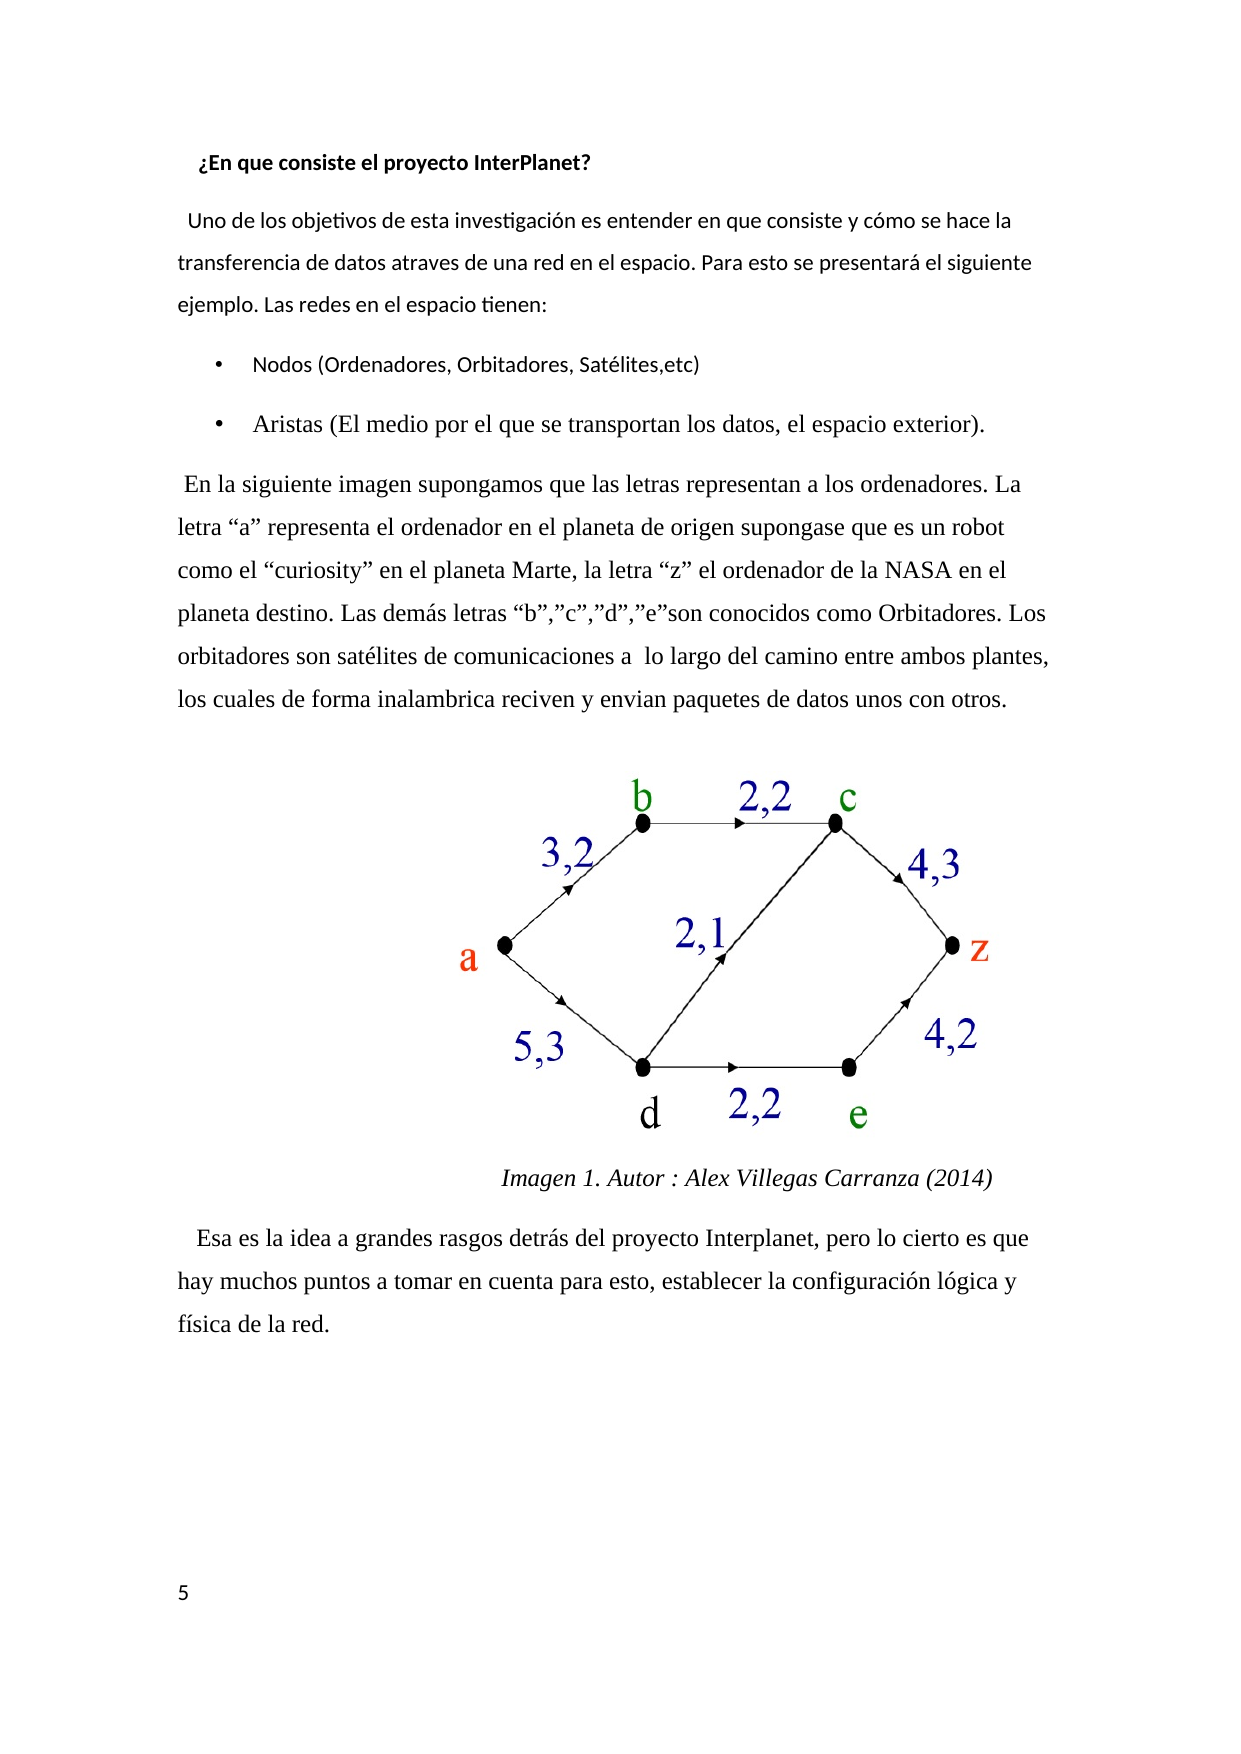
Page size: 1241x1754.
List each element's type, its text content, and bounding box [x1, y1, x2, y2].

picture [445, 771, 1029, 1161]
text Uno de los objetivos de esta investigación es entender en que consiste y cómo se hace la transferencia de datos atraves de una red en el espacio. Para esto se presentará el siguiente ejemplo. Las redes en el espacio tienen: [177, 206, 1063, 318]
text En la siguiente imagen supongamos que las letras representan a los ordenadores. La letra “a” representa el ordenador en el planeta de origen supongase que es un robot como el “curiosity” en el planeta Marte, la letra “z” el ordenador de la NASA en el planeta destino. Las demás letras “b”,”c”,”d”,”e”son conocidos como Orbitadores. Los orbitadores son satélites de comunicaciones a lo largo del camino entre ambos plantes, los cuales de forma inalambrica reciven y envian paquetes de datos unos con otros. [177, 469, 1063, 713]
list Imagen 1. Autor : Alex Villegas Carranza (2014) [252, 1163, 1063, 1192]
text Esa es la idea a grandes rasgos detrás del proyecto Interplanet, pero lo cierto es que hay muchos puntos a tomar en cuenta para esto, establecer la configuración lógica y física de la red. [177, 1223, 1063, 1338]
list Nodos (Ordenadores, Orbitadores, Satélites,etc) [215, 349, 1063, 378]
list Aristas (El medio por el que se transportan los datos, el espacio exterior). [215, 409, 1063, 438]
text ¿En que consiste el proyecto InterPlanet? [177, 148, 1063, 176]
